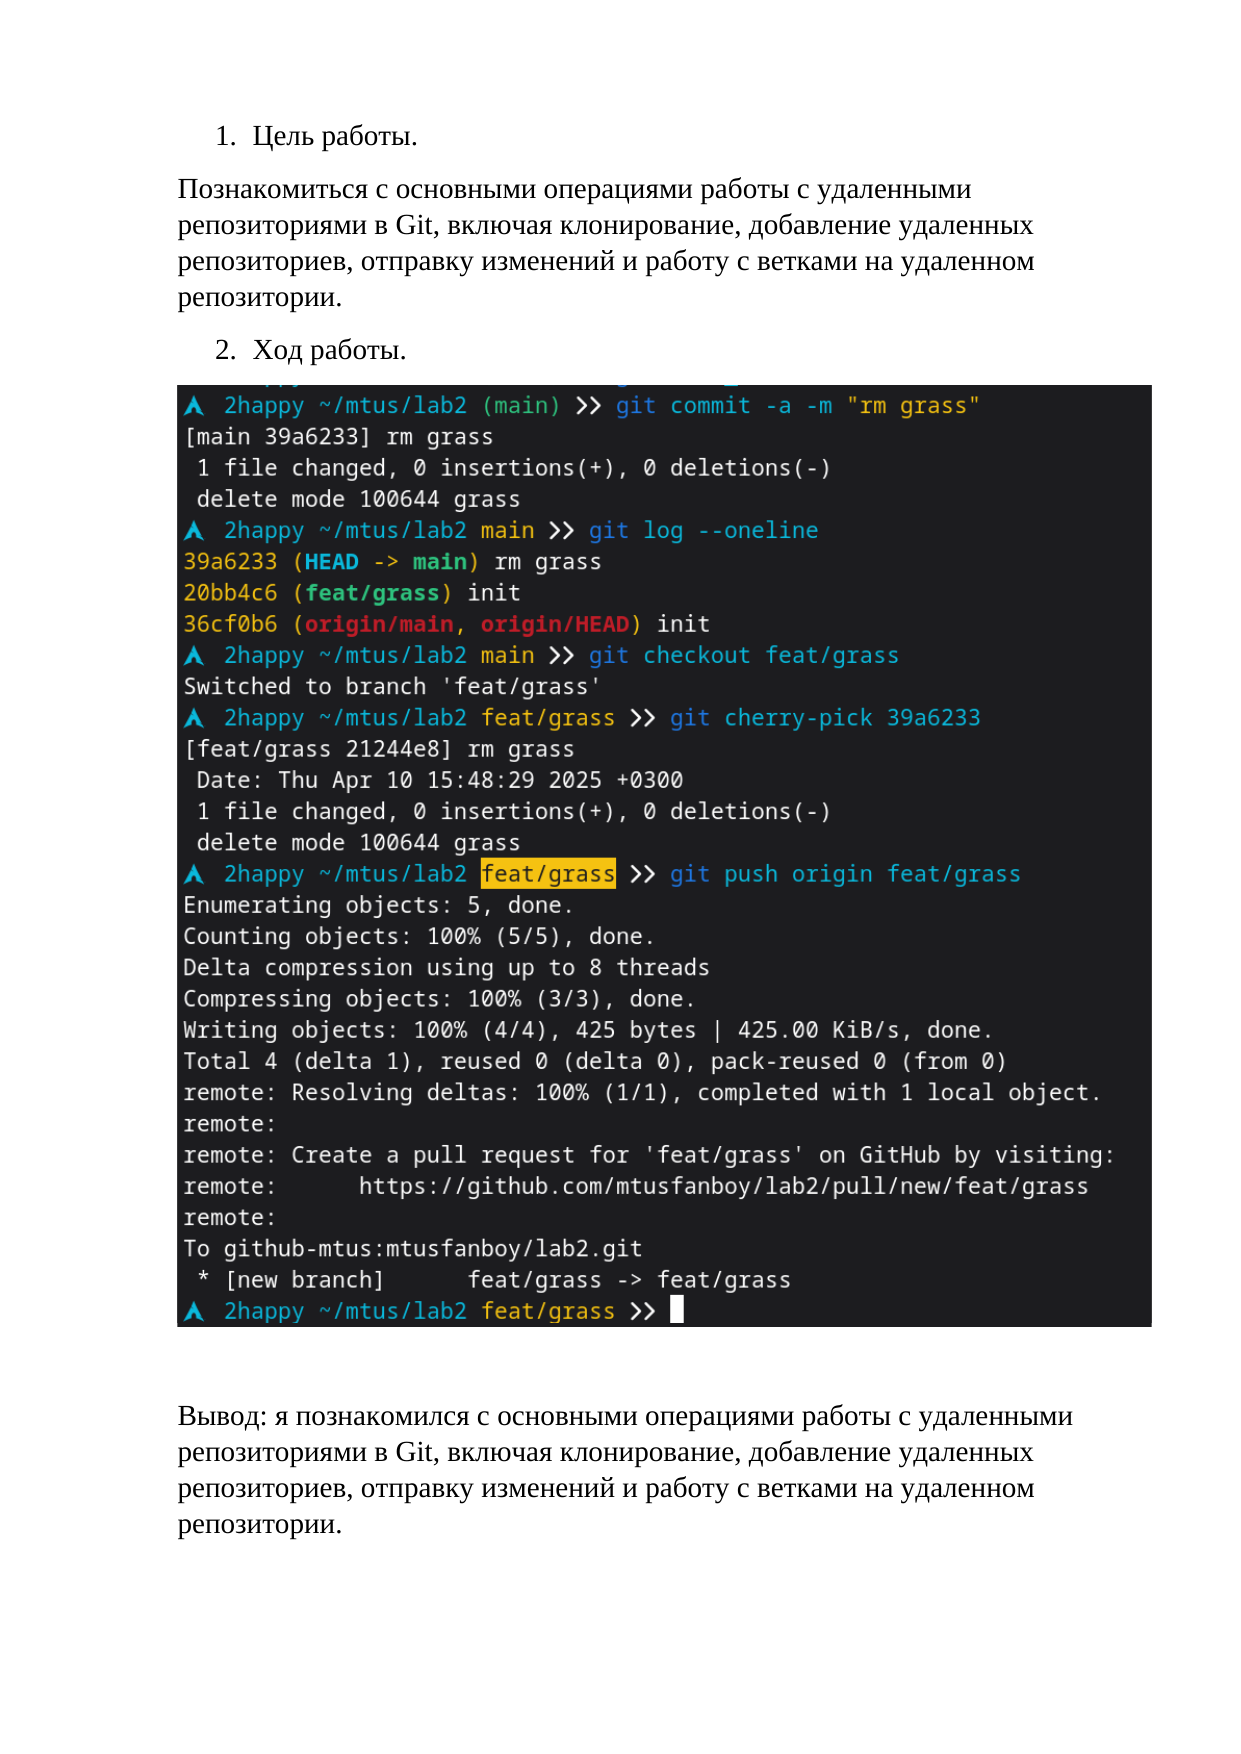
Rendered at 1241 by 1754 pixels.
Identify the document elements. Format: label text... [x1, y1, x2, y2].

picture [177, 385, 1152, 1327]
text Познакомиться с основными операциями работы с удаленными репозиториями в Git, включая клонирование, добавление удаленных репозиториев, отправку изменений и работу с ветками на удаленном репозитории. [177, 171, 1152, 313]
list Ход работы. [215, 332, 1152, 366]
text Вывод: я познакомилcя с основными операциями работы с удаленными репозиториями в Git, включая клонирование, добавление удаленных репозиториев, отправку изменений и работу с ветками на удаленном репозитории. [177, 1398, 1152, 1540]
list Цель работы. [215, 118, 1152, 152]
